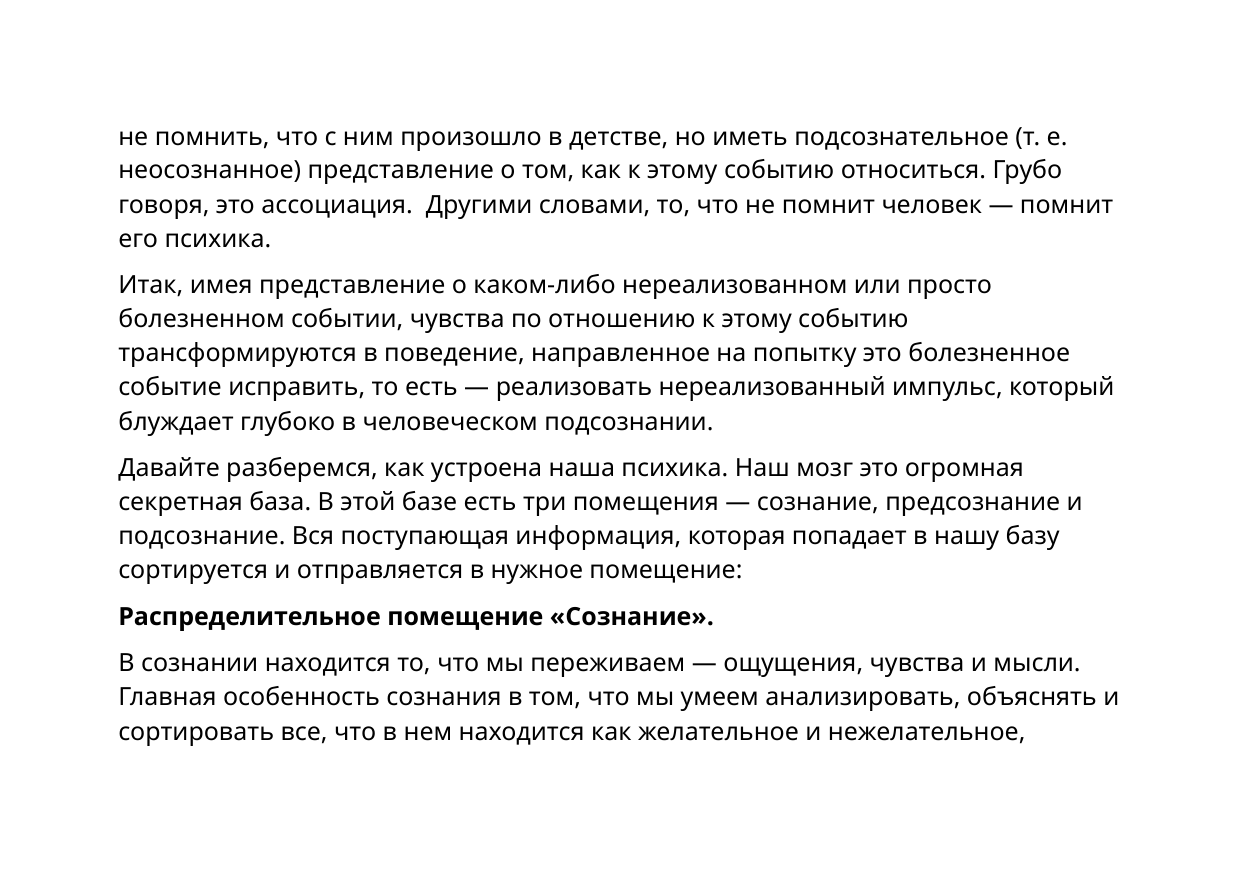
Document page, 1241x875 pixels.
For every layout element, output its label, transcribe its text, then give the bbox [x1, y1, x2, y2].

text Распределительное помещение «Сознание». [118, 598, 1122, 632]
text Итак, имея представление о каком-либо нереализованном или просто болезненном событии, чувства по отношению к этому событию трансформируются в поведение, направленное на попытку это болезненное событие исправить, то есть — реализовать нереализованный импульс, который блуждает глубоко в человеческом подсознании. [118, 267, 1122, 437]
text В сознании находится то, что мы переживаем — ощущения, чувства и мысли. Главная особенность сознания в том, что мы умеем анализировать, объяснять и сортировать все, что в нем находится как желательное и нежелательное, [118, 645, 1122, 747]
text Давайте разберемся, как устроена наша психика. Наш мозг это огромная секретная база. В этой базе есть три помещения — сознание, предсознание и подсознание. Вся поступающая информация, которая попадает в нашу базу сортируется и отправляется в нужное помещение: [118, 450, 1122, 586]
text не помнить, что с ним произошло в детстве, но иметь подсознательное (т. е. неосознанное) представление о том, как к этому событию относиться. Грубо говоря, это ассоциация. Другими словами, то, что не помнит человек — помнит его психика. [118, 118, 1122, 254]
